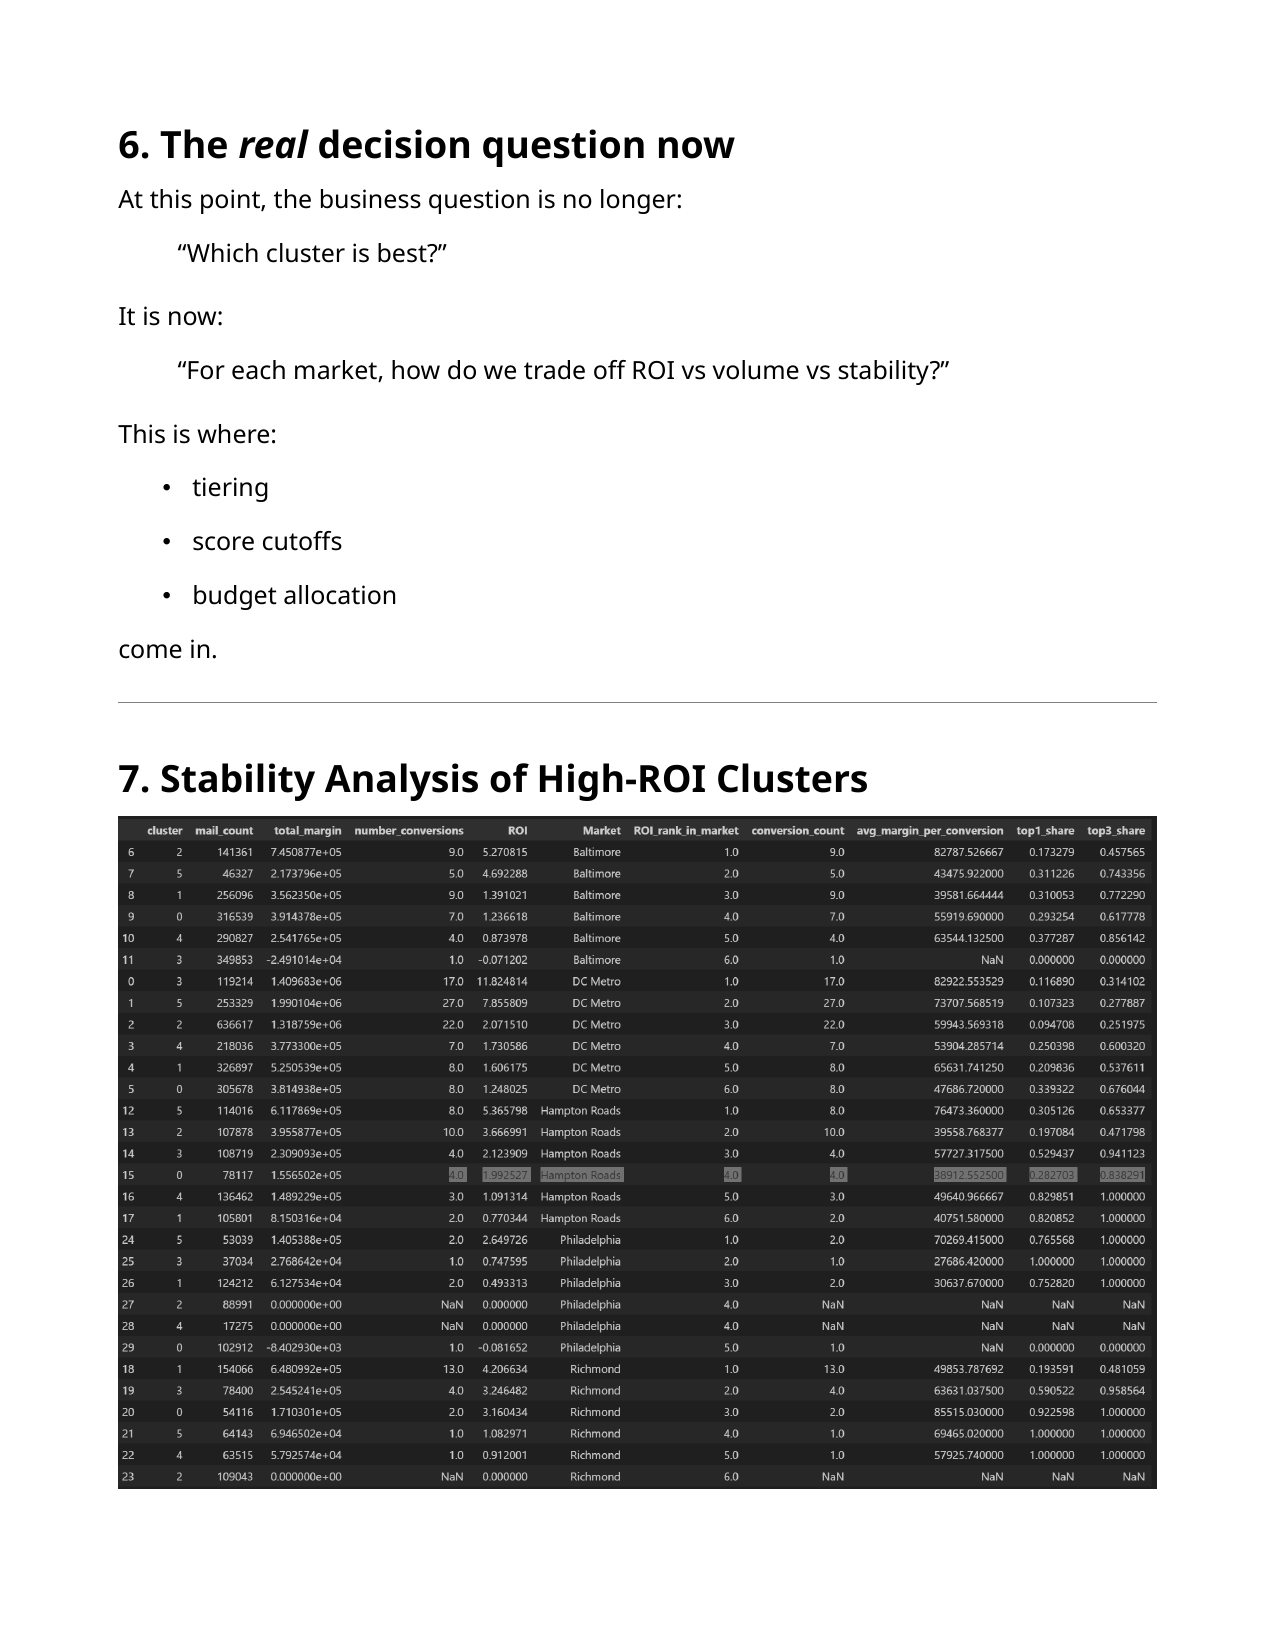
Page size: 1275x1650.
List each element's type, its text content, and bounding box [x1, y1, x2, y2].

list score cutoffs [162, 524, 1157, 558]
text This is where: [118, 416, 1157, 450]
text come in. [118, 631, 1157, 665]
text “For each market, how do we trade off ROI vs volume vs stability?” [177, 353, 1098, 387]
text It is now: [118, 299, 1157, 333]
subtitle 7. Stability Analysis of High-ROI Clusters [118, 753, 1157, 804]
text At this point, the business question is no longer: [118, 182, 1157, 216]
list budget allocation [162, 577, 1157, 612]
list tiering [162, 470, 1157, 504]
subtitle 6. The real decision question now [118, 118, 1157, 169]
text “Which cluster is best?” [177, 235, 1098, 269]
picture [118, 816, 1157, 1489]
